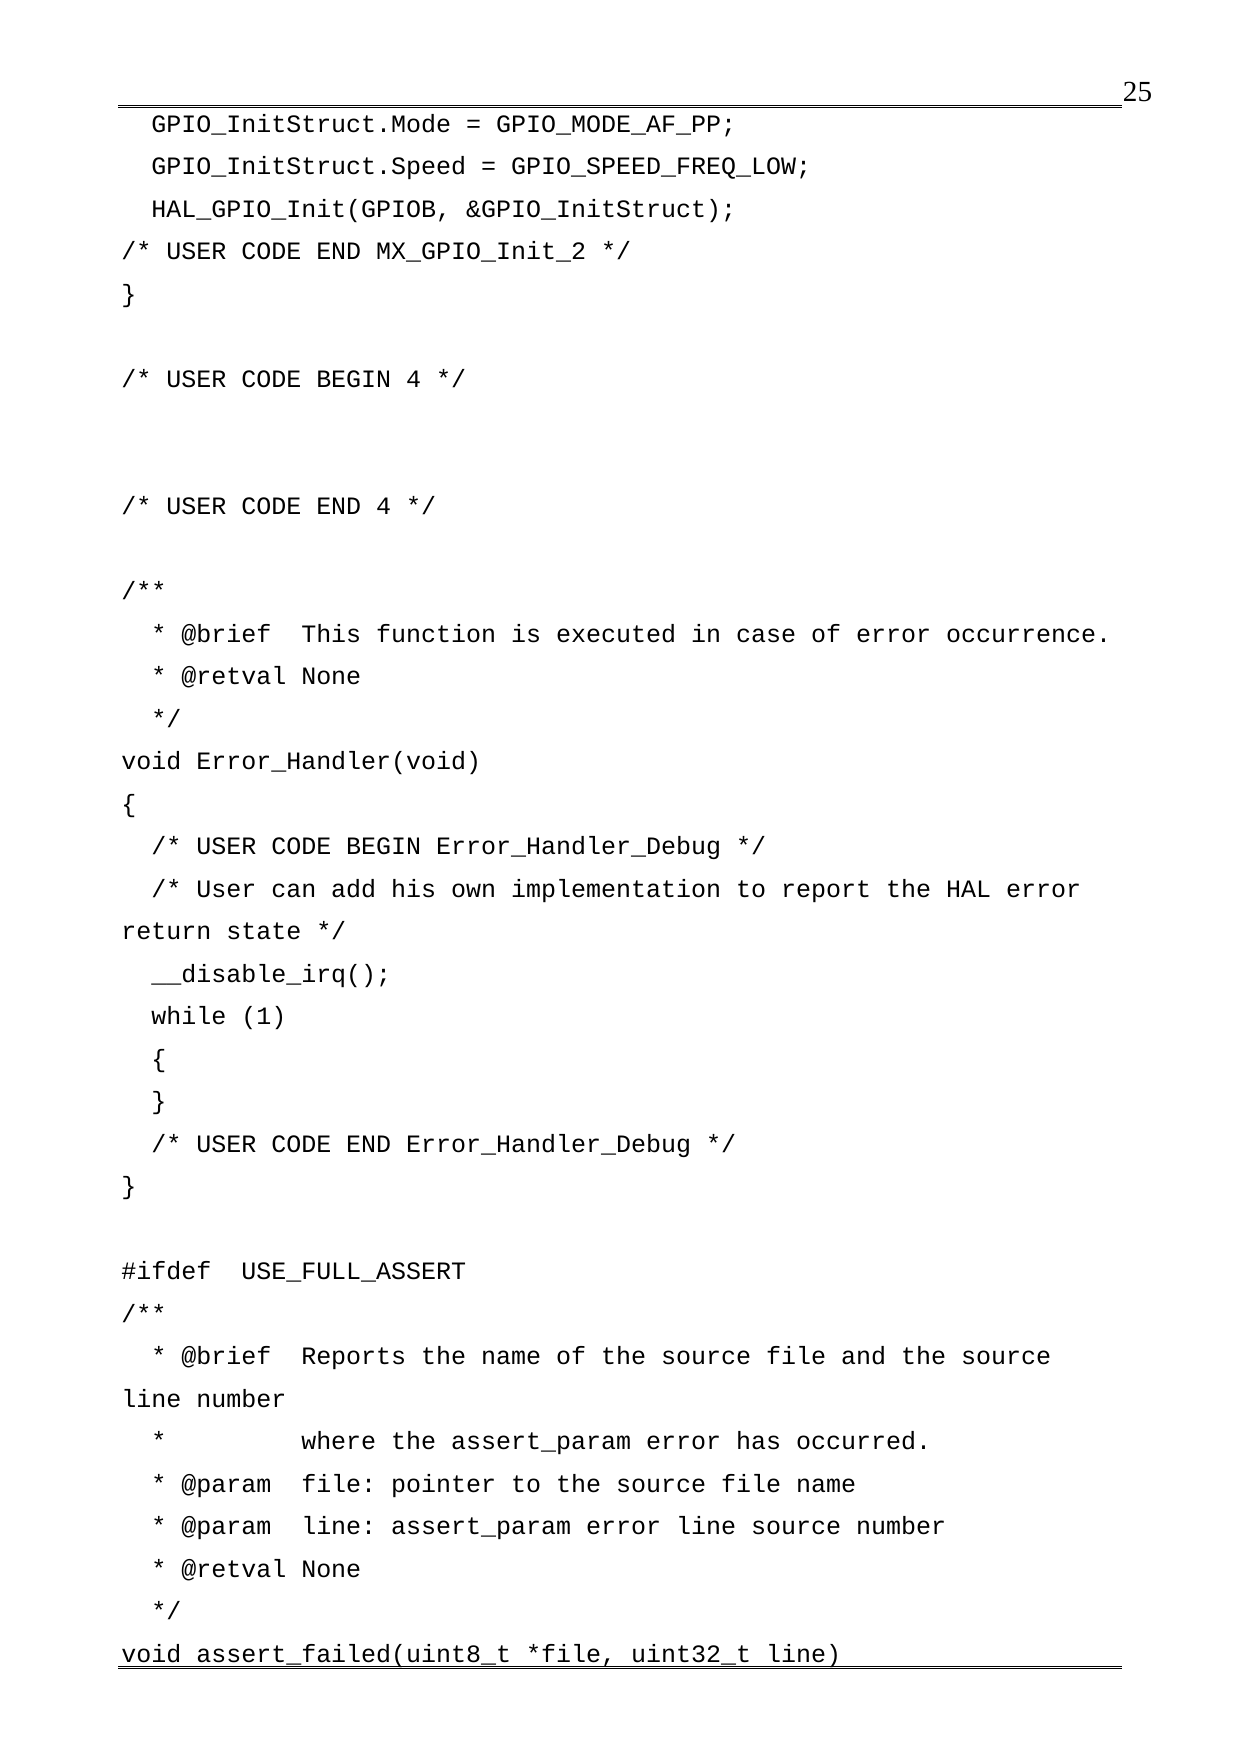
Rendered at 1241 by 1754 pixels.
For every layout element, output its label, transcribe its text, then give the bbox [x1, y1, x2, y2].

text * @param line: assert_param error line source number [118, 1508, 1122, 1542]
text /* USER CODE BEGIN Error_Handler_Debug */ [118, 828, 1122, 862]
text * where the assert_param error has occurred. [118, 1423, 1122, 1457]
text */ [118, 1593, 1122, 1627]
text * @retval None [118, 1550, 1122, 1584]
text { [118, 1040, 1122, 1074]
text while (1) [118, 998, 1122, 1032]
text } [118, 1168, 1122, 1202]
text void Error_Handler(void) [118, 743, 1122, 777]
text void assert_failed(uint8_t *file, uint32_t line) [118, 1635, 1122, 1666]
text /* User can add his own implementation to report the HAL error return state */ [118, 870, 1122, 947]
text /* USER CODE BEGIN 4 */ [118, 360, 1122, 394]
text * @retval None [118, 658, 1122, 692]
text HAL_GPIO_Init(GPIOB, &GPIO_InitStruct); [118, 190, 1122, 224]
text * @param file: pointer to the source file name [118, 1465, 1122, 1499]
text GPIO_InitStruct.Mode = GPIO_MODE_AF_PP; [118, 108, 1122, 139]
text { [118, 785, 1122, 819]
text __disable_irq(); [118, 955, 1122, 989]
text * @brief This function is executed in case of error occurrence. [118, 615, 1122, 649]
text } [118, 275, 1122, 309]
text /** [118, 1295, 1122, 1329]
text GPIO_InitStruct.Speed = GPIO_SPEED_FREQ_LOW; [118, 148, 1122, 182]
text } [118, 1083, 1122, 1117]
text /** [118, 573, 1122, 607]
text * @brief Reports the name of the source file and the source line number [118, 1338, 1122, 1414]
text /* USER CODE END 4 */ [118, 488, 1122, 522]
text /* USER CODE END MX_GPIO_Init_2 */ [118, 233, 1122, 267]
text #ifdef USE_FULL_ASSERT [118, 1253, 1122, 1287]
text */ [118, 700, 1122, 734]
text /* USER CODE END Error_Handler_Debug */ [118, 1125, 1122, 1159]
